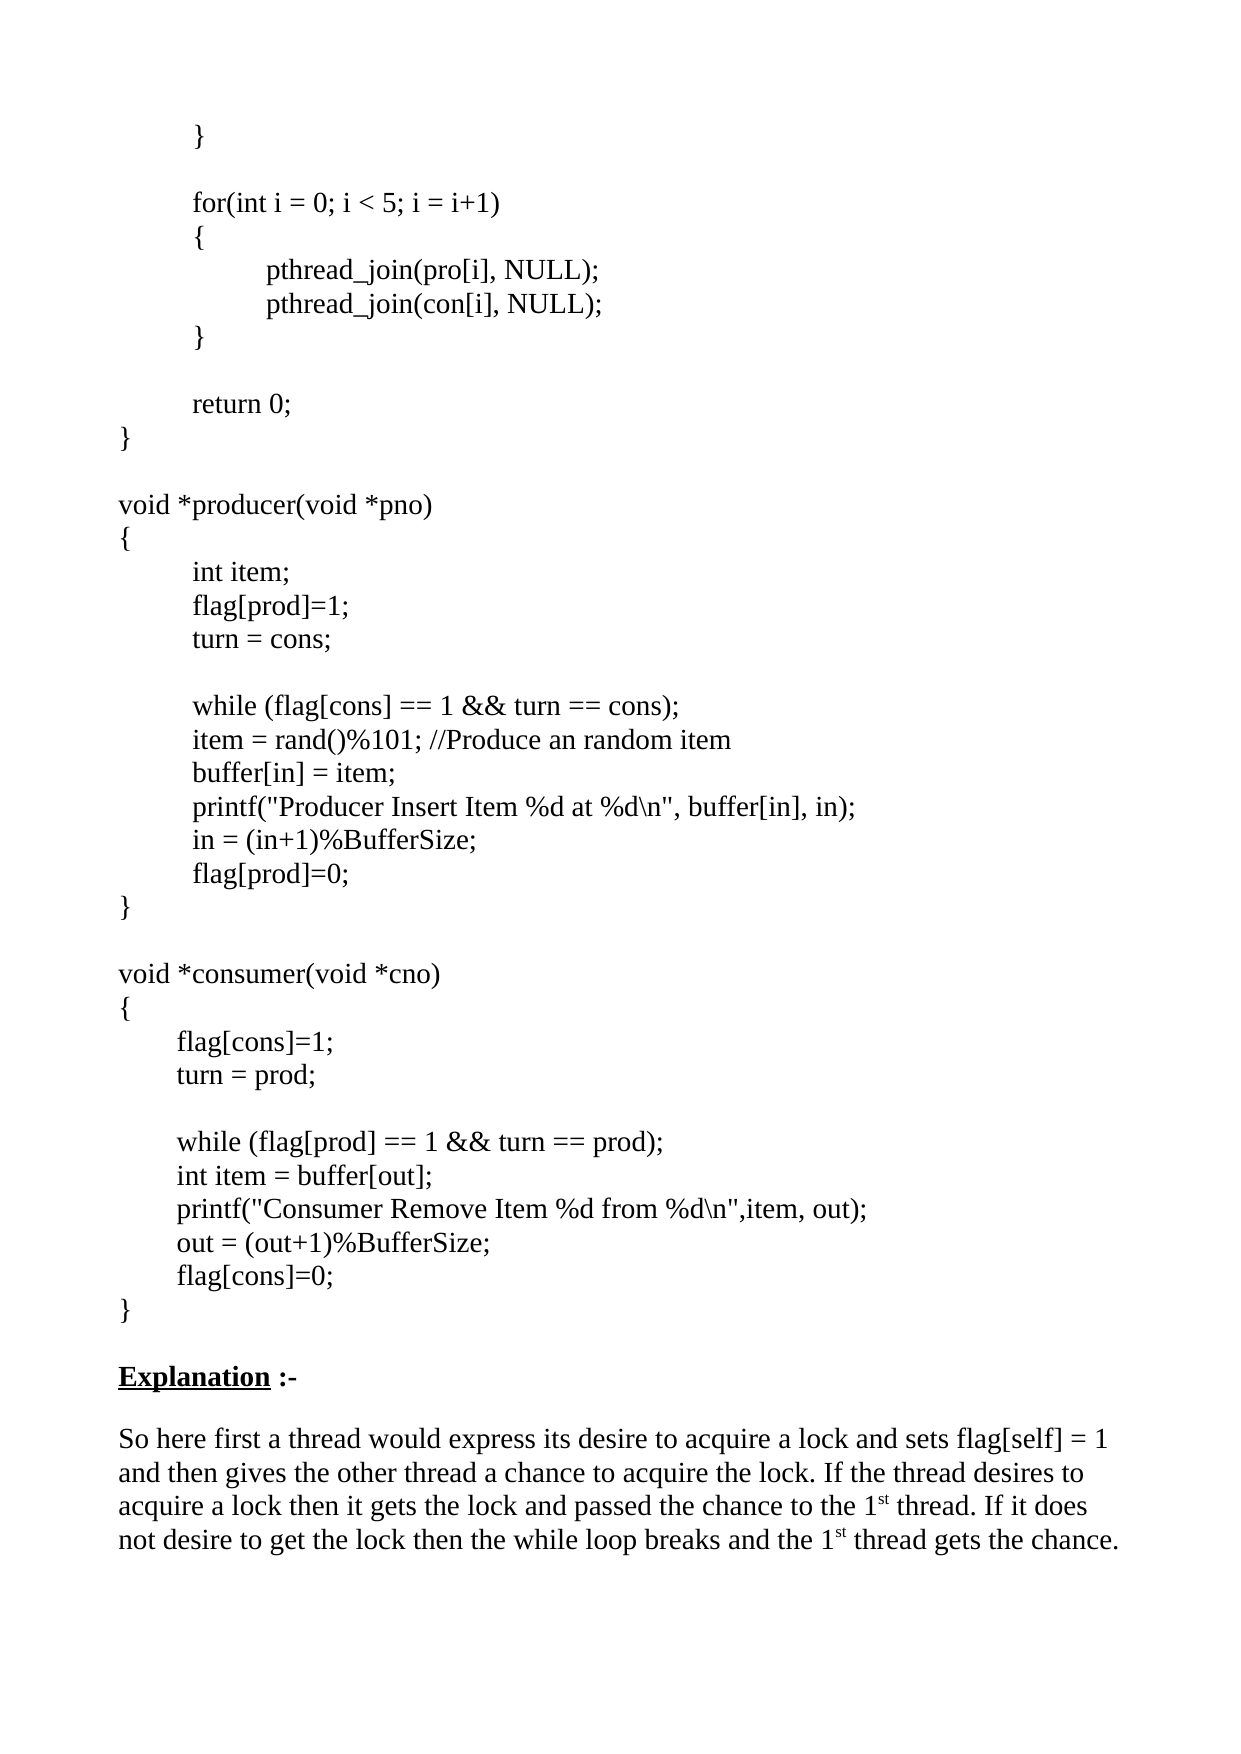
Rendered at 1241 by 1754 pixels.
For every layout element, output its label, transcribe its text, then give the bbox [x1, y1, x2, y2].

text Explanation :- [118, 1359, 1122, 1393]
text int item = buffer[out]; [118, 1158, 1122, 1191]
text buffer[in] = item; [118, 755, 1122, 789]
text } [118, 118, 1122, 152]
text } [118, 889, 1122, 923]
text } [118, 1292, 1122, 1326]
text for(int i = 0; i < 5; i = i+1) [118, 185, 1122, 219]
text flag[prod]=0; [118, 856, 1122, 889]
text in = (in+1)%BufferSize; [118, 822, 1122, 856]
text pthread_join(con[i], NULL); [118, 286, 1122, 319]
text { [118, 990, 1122, 1024]
text { [118, 521, 1122, 554]
text pthread_join(pro[i], NULL); [118, 252, 1122, 286]
text item = rand()%101; //Produce an random item [118, 722, 1122, 755]
text } [118, 420, 1122, 453]
text printf("Producer Insert Item %d at %d\n", buffer[in], in); [118, 789, 1122, 822]
text flag[cons]=0; [118, 1258, 1122, 1292]
text return 0; [118, 386, 1122, 420]
text flag[cons]=1; [118, 1024, 1122, 1057]
text So here first a thread would express its desire to acquire a lock and sets flag[self] = 1 and then gives the other thread a chance to acquire the lock. If the thread desires to acquire a lock then it gets the lock and passed the chance to the 1st thread. If it does not desire to get the lock then the while loop breaks and the 1st thread gets the chance. [118, 1421, 1122, 1556]
text turn = cons; [118, 621, 1122, 655]
text } [118, 319, 1122, 353]
text out = (out+1)%BufferSize; [118, 1225, 1122, 1258]
text printf("Consumer Remove Item %d from %d\n",item, out); [118, 1191, 1122, 1225]
text void *consumer(void *cno) [118, 957, 1122, 990]
text int item; [118, 554, 1122, 588]
text turn = prod; [118, 1057, 1122, 1091]
text while (flag[prod] == 1 && turn == prod); [118, 1124, 1122, 1158]
text flag[prod]=1; [118, 588, 1122, 621]
text void *producer(void *pno) [118, 487, 1122, 521]
text { [118, 219, 1122, 252]
text while (flag[cons] == 1 && turn == cons); [118, 688, 1122, 722]
